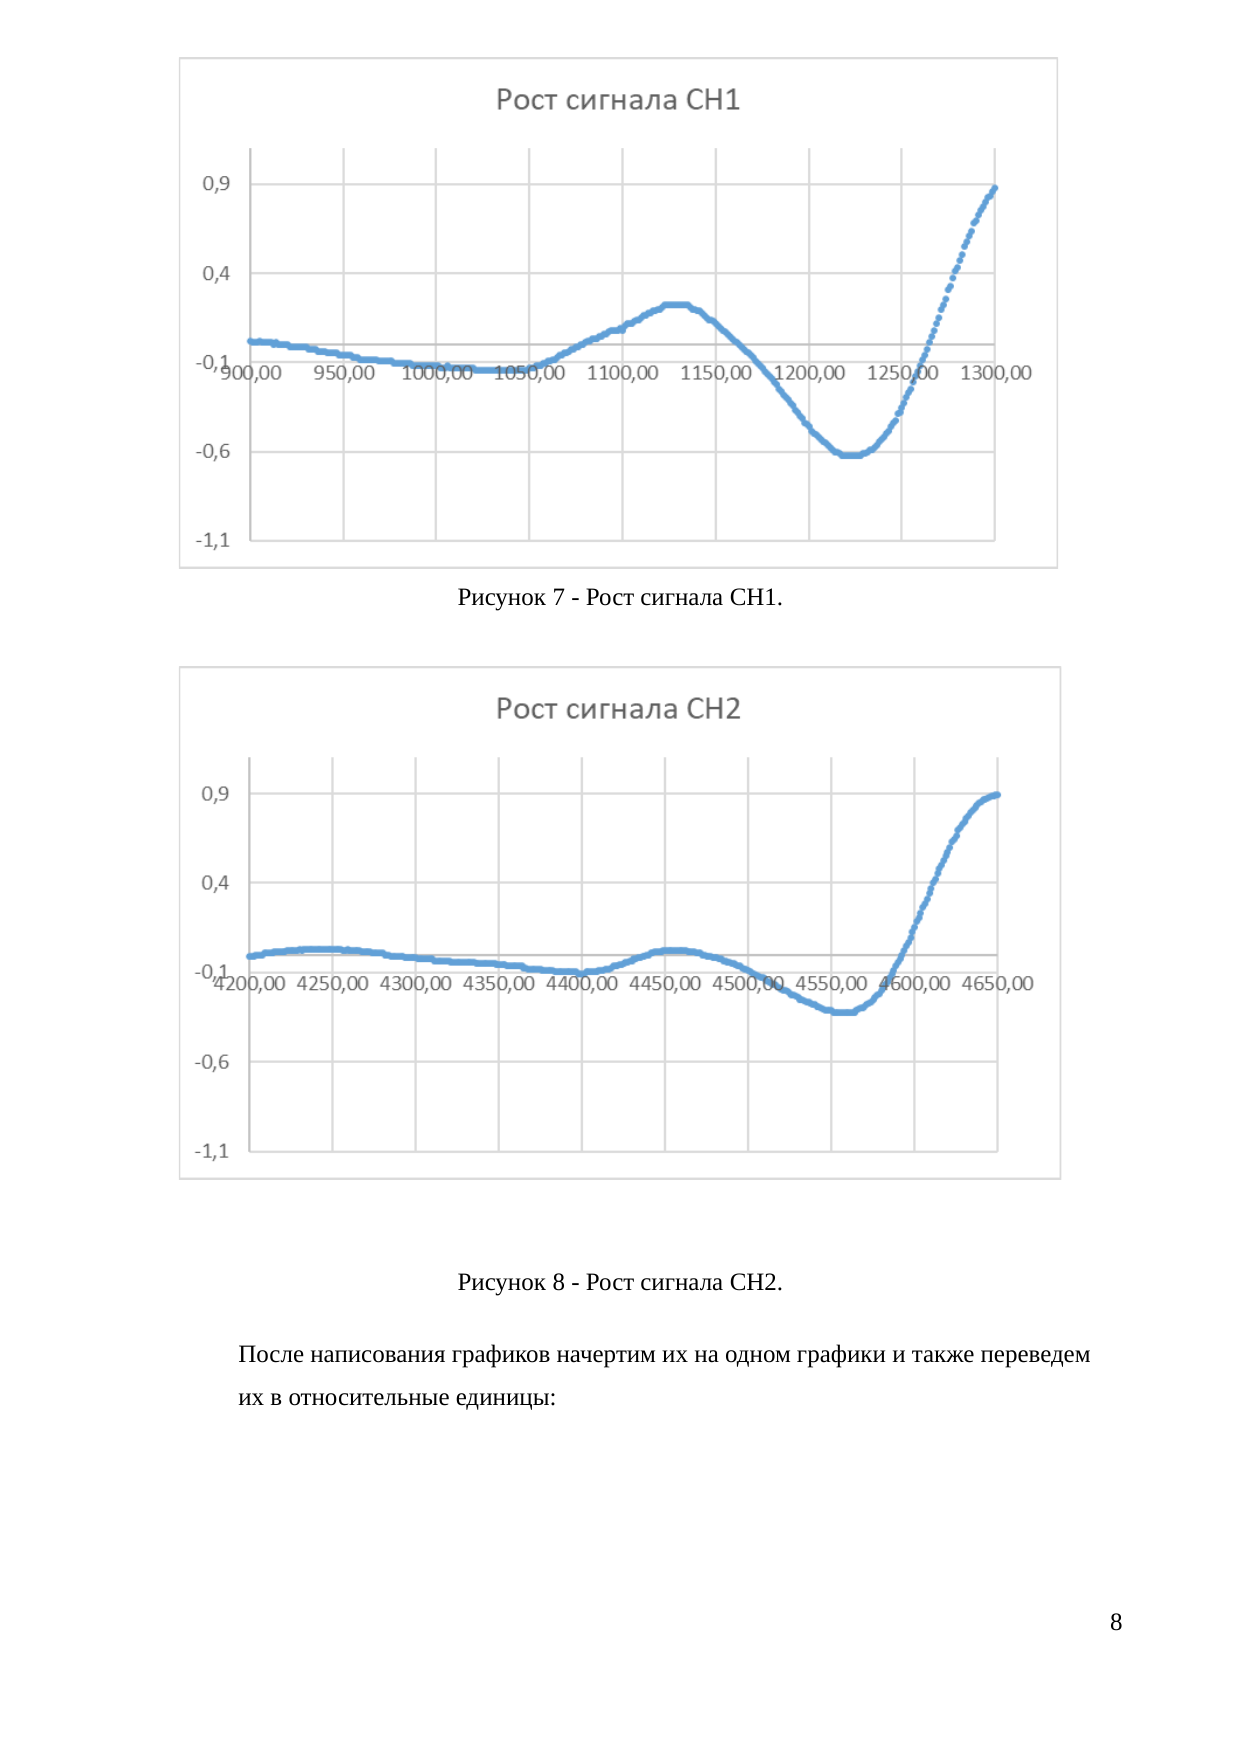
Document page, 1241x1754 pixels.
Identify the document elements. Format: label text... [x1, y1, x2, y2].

list Рисунок 8 - Рост сигнала CH2. [118, 1267, 1122, 1295]
picture [178, 57, 1059, 569]
picture [178, 666, 1062, 1180]
list После написования графиков начертим их на одном графики и также переведем их в относительные единицы: [197, 1339, 1122, 1411]
list Рисунок 7 - Рост сигнала CH1. [118, 118, 1122, 611]
